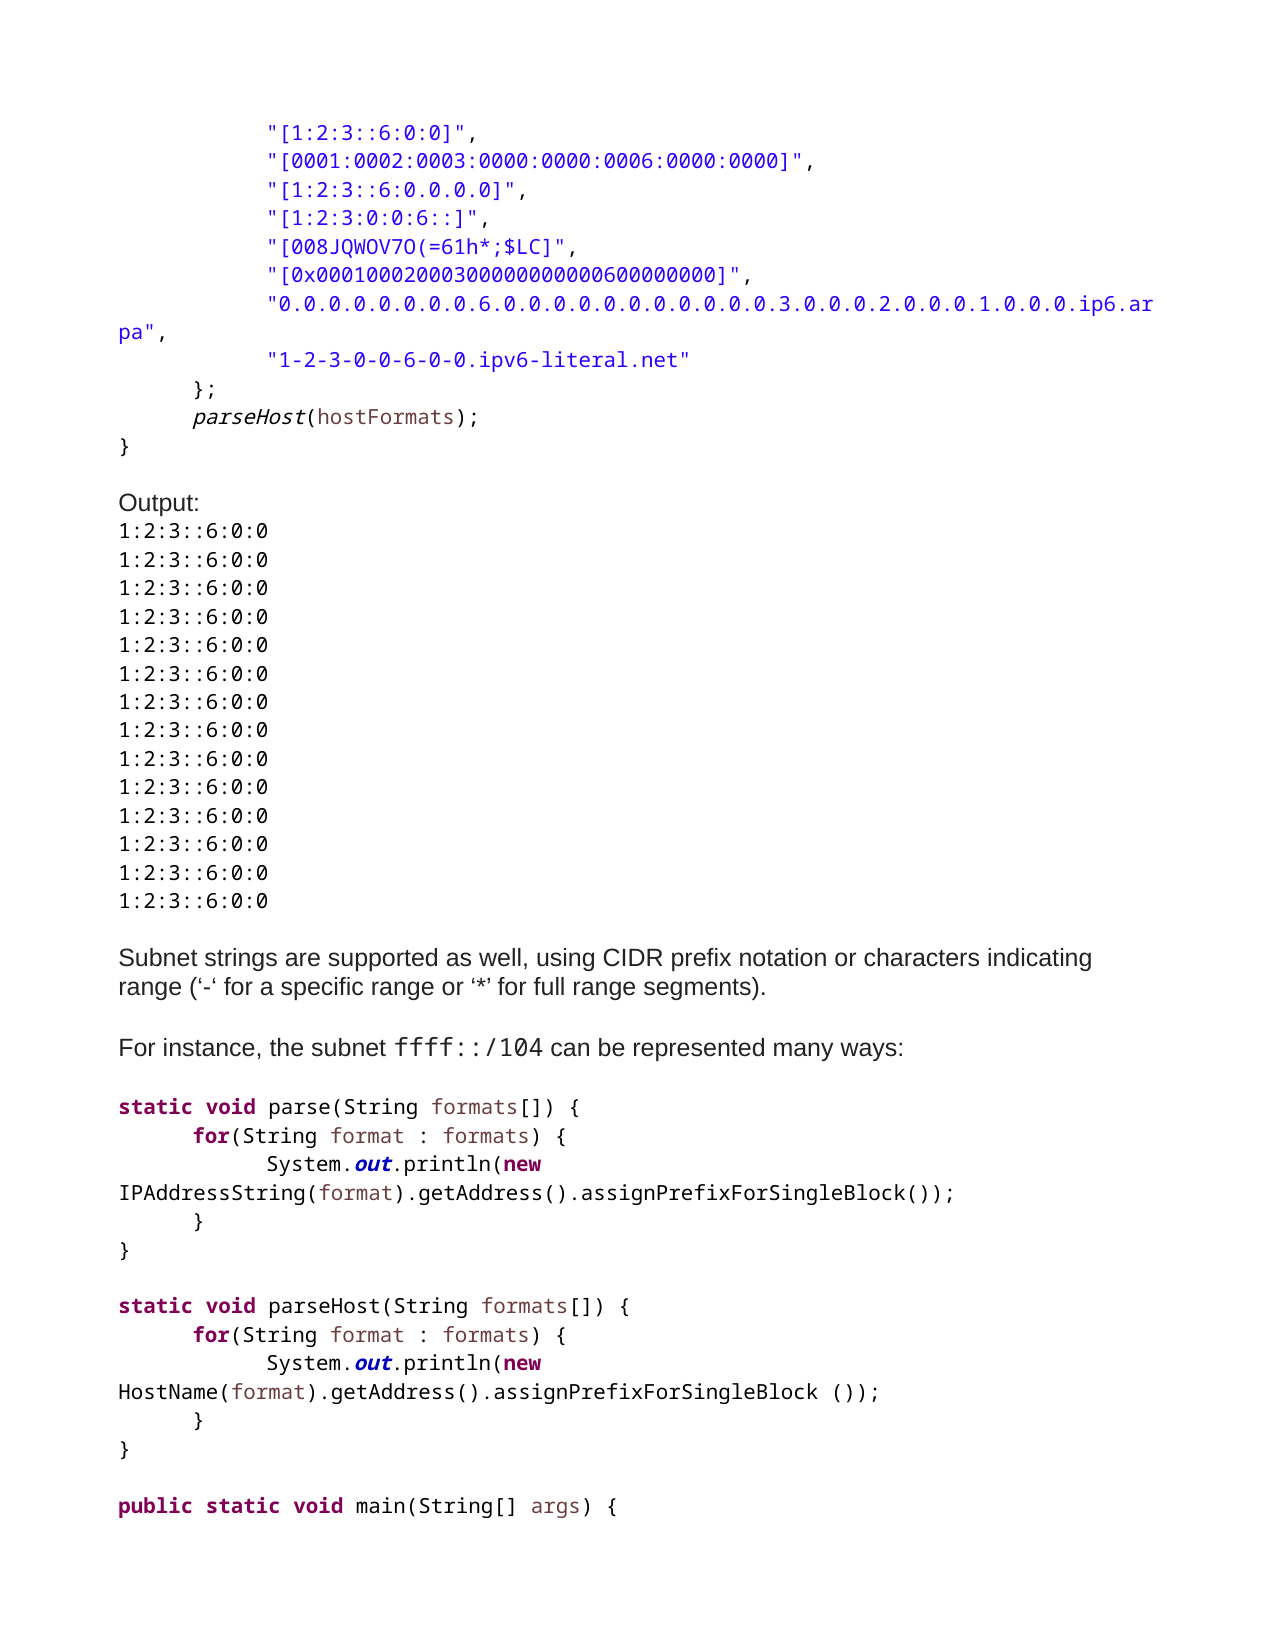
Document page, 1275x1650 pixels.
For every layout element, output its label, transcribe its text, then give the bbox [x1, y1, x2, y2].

text parseHost(hostFormats); [118, 402, 1157, 431]
text "[1:2:3::6:0:0]", [118, 118, 1157, 147]
text } [118, 1235, 1157, 1263]
text 1:2:3::6:0:0 [118, 545, 1157, 573]
text for(String format : formats) { [118, 1320, 1157, 1348]
text 1:2:3::6:0:0 [118, 801, 1157, 829]
text for(String format : formats) { [118, 1121, 1157, 1149]
text 1:2:3::6:0:0 [118, 886, 1157, 915]
text 1:2:3::6:0:0 [118, 630, 1157, 659]
text }; [118, 374, 1157, 402]
text } [118, 1405, 1157, 1434]
text 1:2:3::6:0:0 [118, 659, 1157, 687]
text } [118, 1206, 1157, 1235]
text "[0x00010002000300000000000600000000]", [118, 260, 1157, 289]
text "[1:2:3::6:0.0.0.0]", [118, 175, 1157, 203]
text 1:2:3::6:0:0 [118, 772, 1157, 801]
text "1-2-3-0-0-6-0-0.ipv6-literal.net" [118, 346, 1157, 374]
text Subnet strings are supported as well, using CIDR prefix notation or characters indicating range (‘-‘ for a specific range or ‘*’ for full range segments). [118, 943, 1157, 1001]
text System.out.println(new HostName(format).getAddress().assignPrefixForSingleBlock ()); [118, 1348, 1157, 1405]
text 1:2:3::6:0:0 [118, 602, 1157, 630]
text 1:2:3::6:0:0 [118, 687, 1157, 716]
text "[1:2:3:0:0:6::]", [118, 203, 1157, 232]
text 1:2:3::6:0:0 [118, 517, 1157, 545]
text 1:2:3::6:0:0 [118, 829, 1157, 858]
text 1:2:3::6:0:0 [118, 716, 1157, 744]
text 1:2:3::6:0:0 [118, 744, 1157, 772]
text 1:2:3::6:0:0 [118, 858, 1157, 886]
text System.out.println(new IPAddressString(format).getAddress().assignPrefixForSingleBlock()); [118, 1149, 1157, 1206]
text For instance, the subnet ffff::/104 can be represented many ways: [118, 1030, 1157, 1064]
text "[0001:0002:0003:0000:0000:0006:0000:0000]", [118, 147, 1157, 175]
text static void parseHost(String formats[]) { [118, 1292, 1157, 1320]
text } [118, 431, 1157, 459]
text 1:2:3::6:0:0 [118, 573, 1157, 602]
text Output: [118, 488, 1157, 517]
text static void parse(String formats[]) { [118, 1092, 1157, 1121]
text "[008JQWOV7O(=61h*;$LC]", [118, 232, 1157, 260]
text } [118, 1434, 1157, 1462]
text "0.0.0.0.0.0.0.0.6.0.0.0.0.0.0.0.0.0.0.0.3.0.0.0.2.0.0.0.1.0.0.0.ip6.arpa", [118, 289, 1157, 346]
text public static void main(String[] args) { [118, 1491, 1157, 1519]
